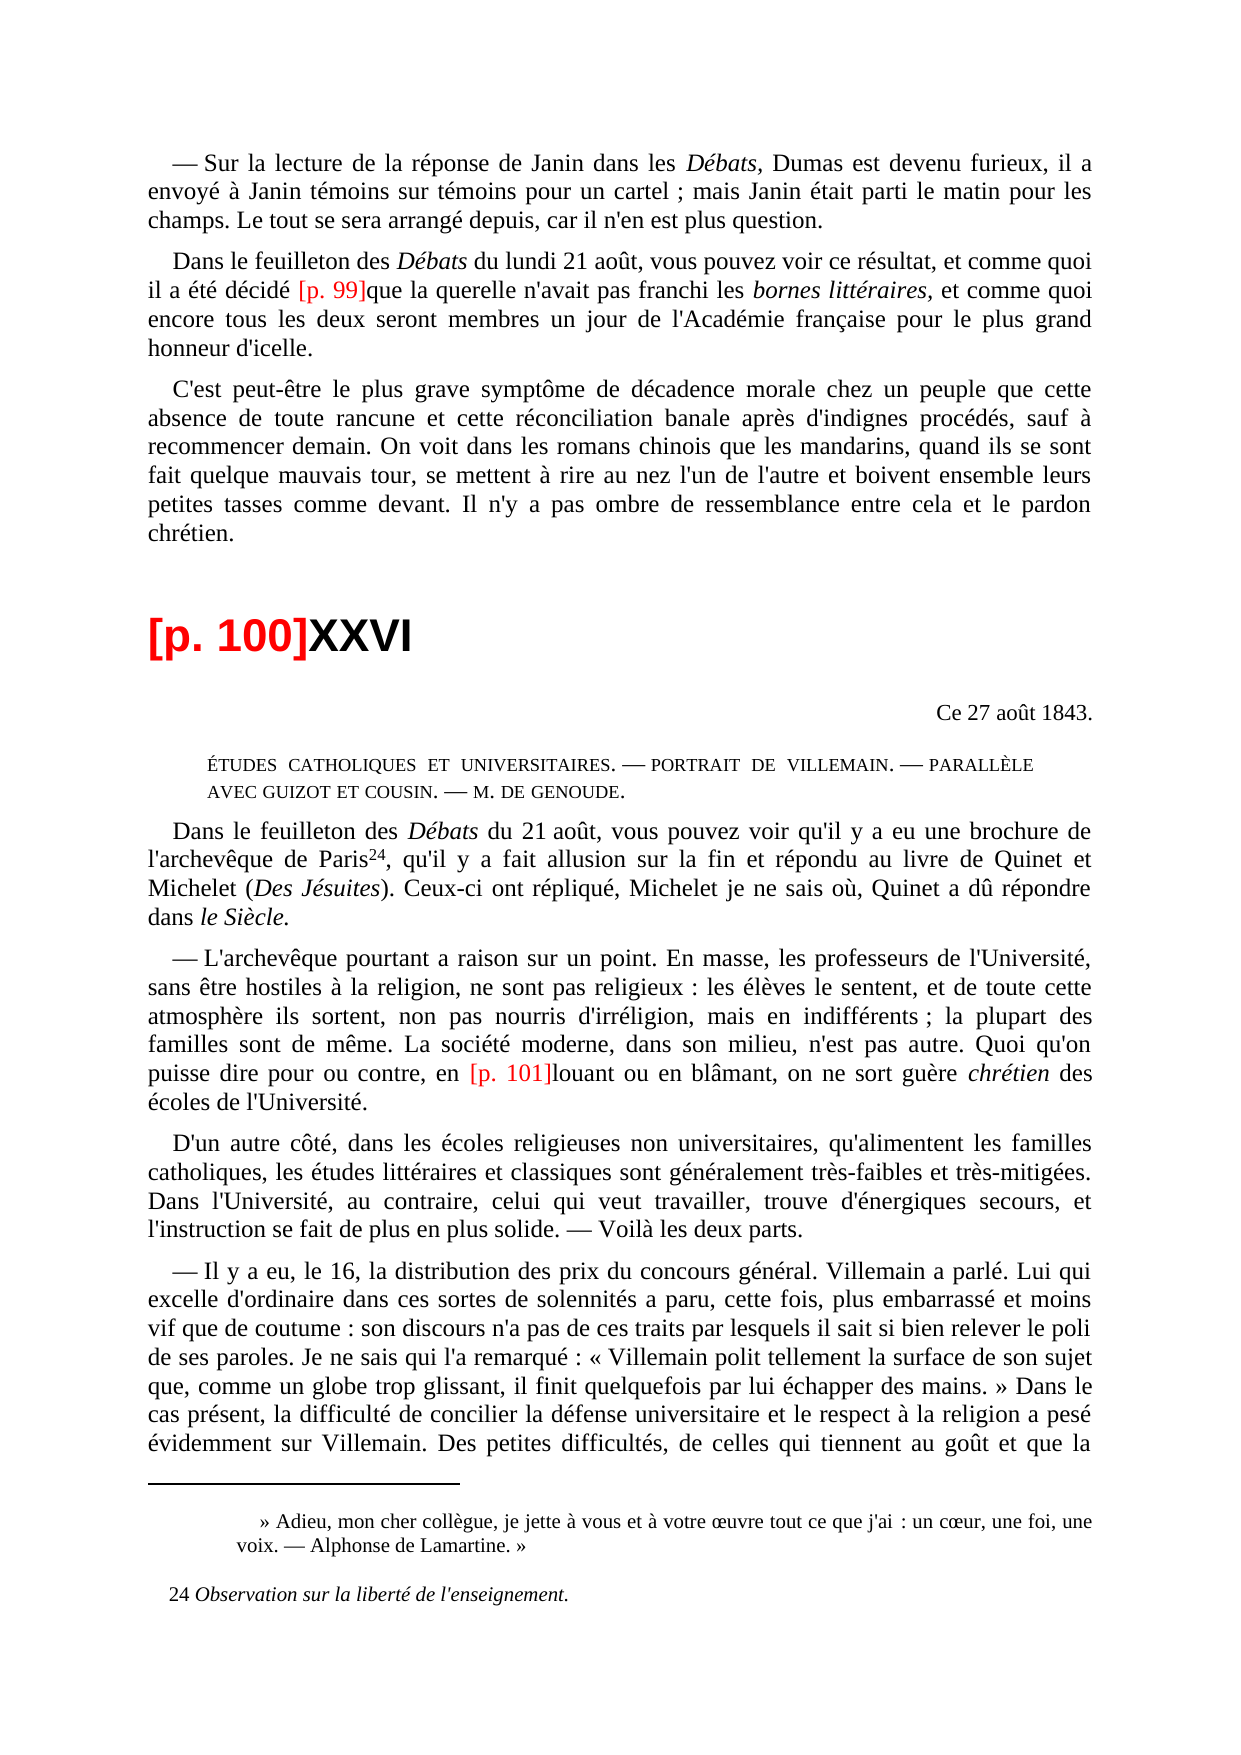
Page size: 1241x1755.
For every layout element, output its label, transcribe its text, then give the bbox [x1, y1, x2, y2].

text Observation sur la liberté de l'enseignement. [148, 1582, 1093, 1606]
text — Sur la lecture de la réponse de Janin dans les Débats, Dumas est devenu furieux, il a envoyé à Janin témoins sur témoins pour un cartel ; mais Janin était parti le matin pour les champs. Le tout se sera arrangé depuis, car il n'en est plus question. [148, 148, 1093, 234]
text D'un autre côté, dans les écoles religieuses non universitaires, qu'alimentent les familles catholiques, les études littéraires et classiques sont généralement très-faibles et très-mitigées. Dans l'Université, au contraire, celui qui veut travailler, trouve d'énergiques secours, et l'instruction se fait de plus en plus solide. — Voilà les deux parts. [148, 1128, 1093, 1243]
text — L'archevêque pourtant a raison sur un point. En masse, les professeurs de l'Université, sans être hostiles à la religion, ne sont pas religieux : les élèves le sentent, et de toute cette atmosphère ils sortent, non pas nourris d'irréligion, mais en indifférents ; la plupart des familles sont de même. La société moderne, dans son milieu, n'est pas autre. Quoi qu'on puisse dire pour ou contre, en [p. 101]louant ou en blâmant, on ne sort guère chrétien des écoles de l'Université. [148, 943, 1093, 1116]
text études catholiques et universitaires. — portrait de villemain. — parallèle avec guizot et cousin. — m. de genoude. [207, 751, 1033, 803]
text C'est peut-être le plus grave symptôme de décadence morale chez un peuple que cette absence de toute rancune et cette réconciliation banale après d'indignes procédés, sauf à recommencer demain. On voit dans les romans chinois que les mandarins, quand ils se sont fait quelque mauvais tour, se mettent à rire au nez l'un de l'autre et boivent ensemble leurs petites tasses comme devant. Il n'y a pas ombre de ressemblance entre cela et le pardon chrétien. [148, 374, 1093, 546]
text » Adieu, mon cher collègue, je jette à vous et à votre œuvre tout ce que j'ai : un cœur, une foi, une voix. — Alphonse de Lamartine. » [236, 1509, 1093, 1557]
text Dans le feuilleton des Débats du 21 août, vous pouvez voir qu'il y a eu une brochure de l'archevêque de Paris, qu'il y a fait allusion sur la fin et répondu au livre de Quinet et Michelet (Des Jésuites). Ceux-ci ont répliqué, Michelet je ne sais où, Quinet a dû répondre dans le Siècle. [148, 816, 1093, 931]
subtitle [p. 100]XXVI [148, 609, 1093, 662]
text — Il y a eu, le 16, la distribution des prix du concours général. Villemain a parlé. Lui qui excelle d'ordinaire dans ces sortes de solennités a paru, cette fois, plus embarrassé et moins vif que de coutume : son discours n'a pas de ces traits par lesquels il sait si bien relever le poli de ses paroles. Je ne sais qui l'a remarqué : « Villemain polit tellement la surface de son sujet que, comme un globe trop glissant, il finit quelquefois par lui échapper des mains. » Dans le cas présent, la difficulté de concilier la défense universitaire et le respect à la religion a pesé évidemment sur Villemain. Des petites difficultés, de celles qui tiennent au goût et que la [148, 1256, 1093, 1457]
text Dans le feuilleton des Débats du lundi 21 août, vous pouvez voir ce résultat, et comme quoi il a été décidé [p. 99]que la querelle n'avait pas franchi les bornes littéraires, et comme quoi encore tous les deux seront membres un jour de l'Académie française pour le plus grand honneur d'icelle. [148, 246, 1093, 361]
text Ce 27 août 1843. [148, 699, 1093, 726]
